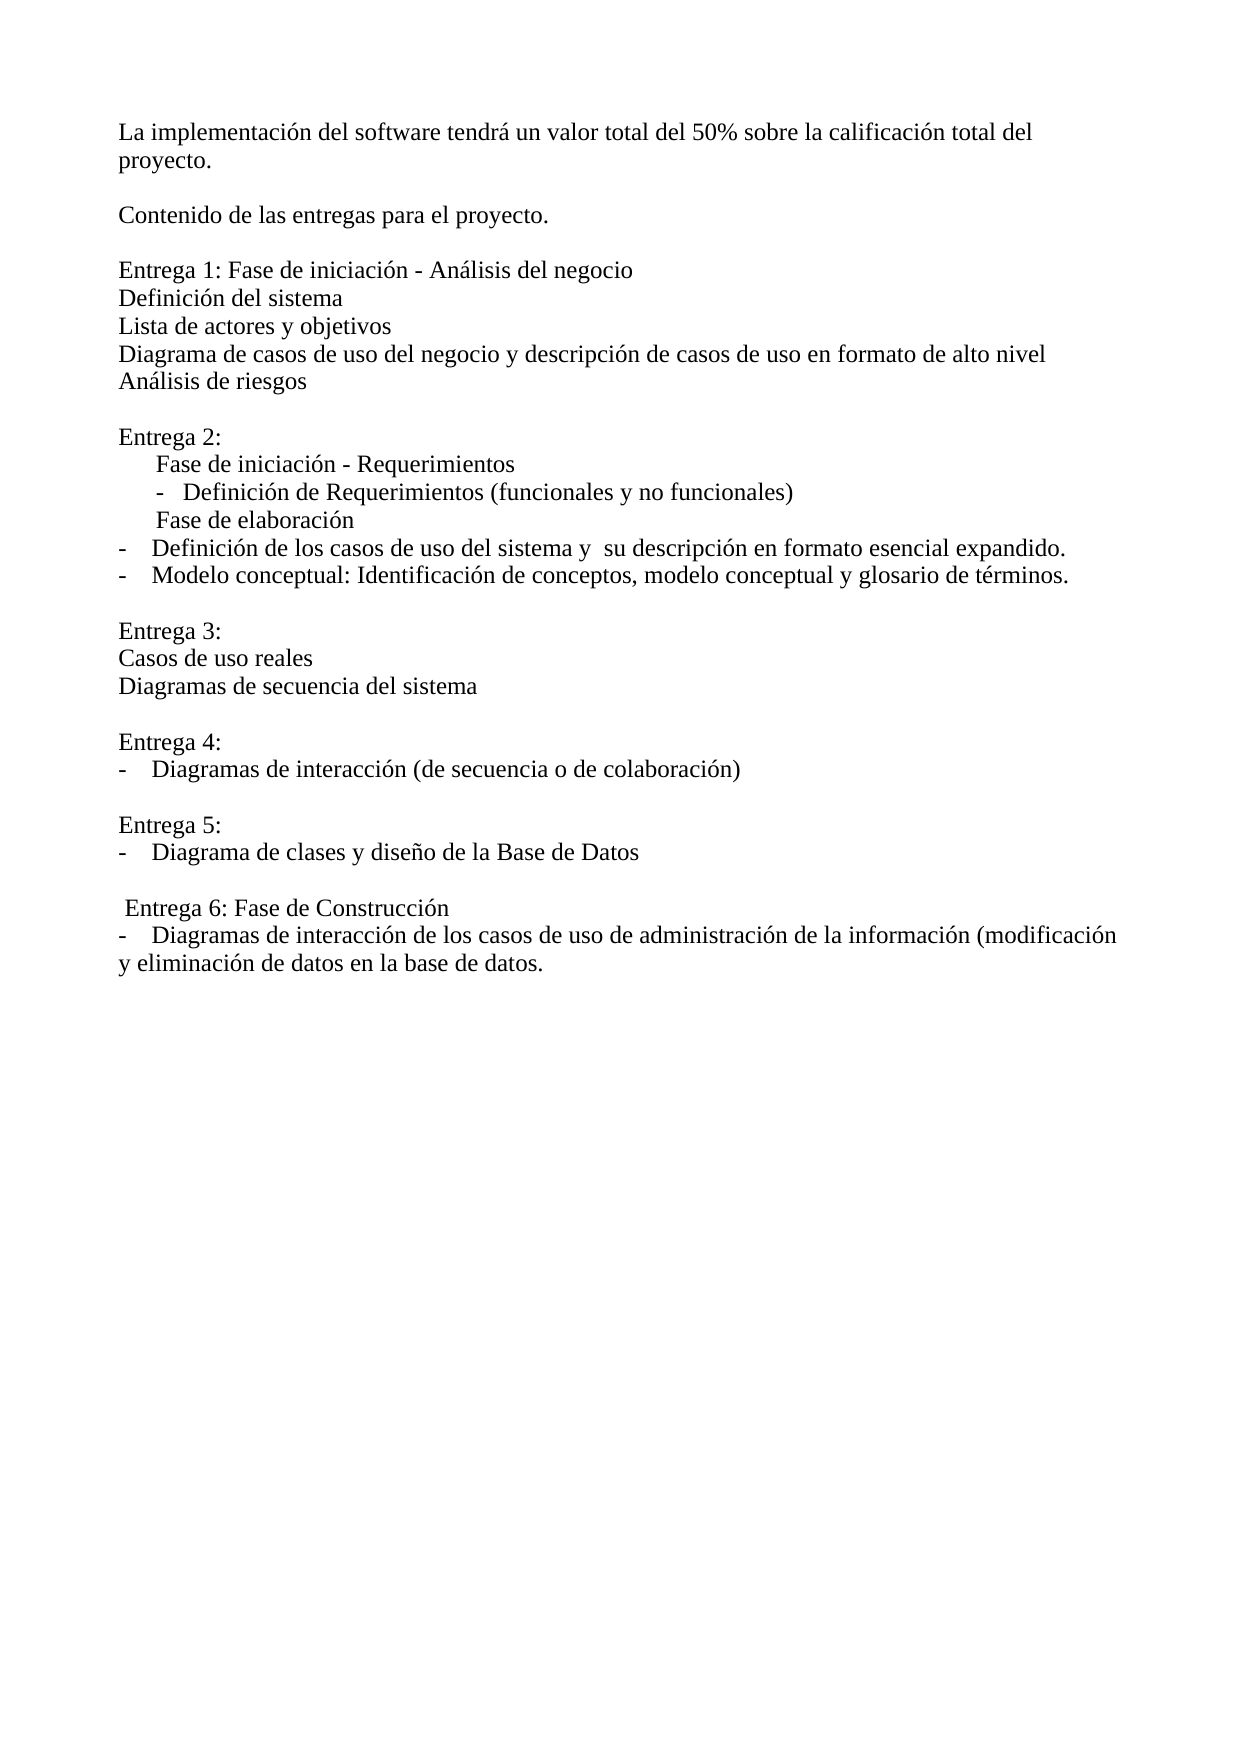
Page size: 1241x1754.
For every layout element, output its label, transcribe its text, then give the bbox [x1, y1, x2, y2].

text Contenido de las entregas para el proyecto. [118, 201, 1122, 229]
text Diagramas de secuencia del sistema [118, 672, 1122, 700]
text Diagrama de casos de uso del negocio y descripción de casos de uso en formato de alto nivel [118, 340, 1122, 367]
text - Modelo conceptual: Identificación de conceptos, modelo conceptual y glosario de términos. [118, 561, 1122, 589]
text Definición del sistema [118, 284, 1122, 312]
text - Diagramas de interacción de los casos de uso de administración de la información (modificación y eliminación de datos en la base de datos. [118, 922, 1122, 977]
text - Definición de Requerimientos (funcionales y no funcionales) [118, 478, 1122, 506]
text Fase de elaboración [118, 506, 1122, 534]
text Entrega 2: [118, 423, 1122, 451]
text Análisis de riesgos [118, 367, 1122, 395]
text - Definición de los casos de uso del sistema y su descripción en formato esencial expandido. [118, 534, 1122, 561]
text Entrega 1: Fase de iniciación - Análisis del negocio [118, 257, 1122, 284]
text Lista de actores y objetivos [118, 312, 1122, 340]
text La implementación del software tendrá un valor total del 50% sobre la calificación total del proyecto. [118, 118, 1122, 173]
text Fase de iniciación - Requerimientos [118, 451, 1122, 478]
text Entrega 4: [118, 728, 1122, 755]
text - Diagramas de interacción (de secuencia o de colaboración) [118, 755, 1122, 783]
text - Diagrama de clases y diseño de la Base de Datos [118, 838, 1122, 866]
text Entrega 3: [118, 617, 1122, 644]
text Casos de uso reales [118, 644, 1122, 672]
text Entrega 6: Fase de Construcción [118, 894, 1122, 922]
text Entrega 5: [118, 811, 1122, 838]
